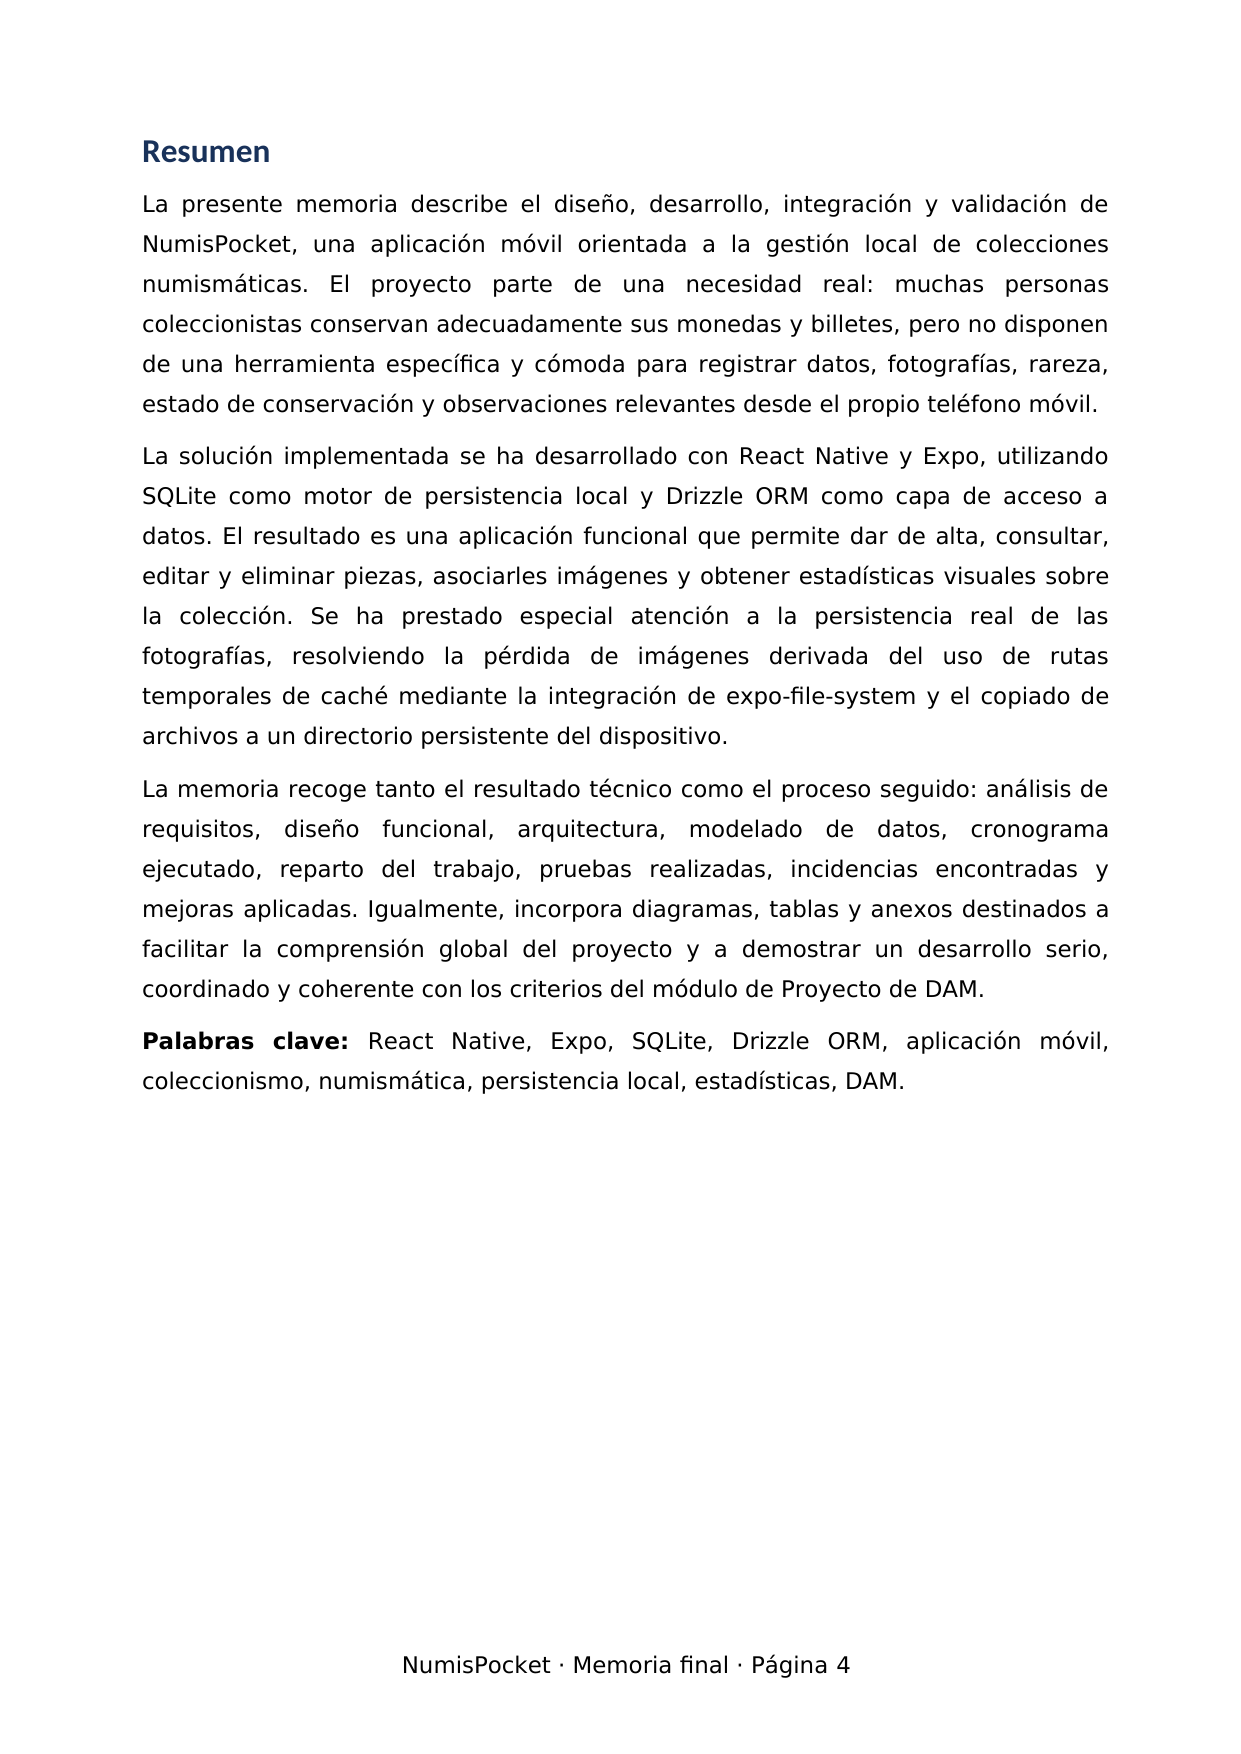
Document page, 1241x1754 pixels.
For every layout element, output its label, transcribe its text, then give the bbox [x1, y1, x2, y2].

text La memoria recoge tanto el resultado técnico como el proceso seguido: análisis de requisitos, diseño funcional, arquitectura, modelado de datos, cronograma ejecutado, reparto del trabajo, pruebas realizadas, incidencias encontradas y mejoras aplicadas. Igualmente, incorpora diagramas, tablas y anexos destinados a facilitar la comprensión global del proyecto y a demostrar un desarrollo serio, coordinado y coherente con los criterios del módulo de Proyecto de DAM. [142, 776, 1110, 1003]
subtitle Resumen [142, 130, 1110, 171]
text Palabras clave: React Native, Expo, SQLite, Drizzle ORM, aplicación móvil, coleccionismo, numismática, persistencia local, estadísticas, DAM. [142, 1028, 1110, 1095]
text La solución implementada se ha desarrollado con React Native y Expo, utilizando SQLite como motor de persistencia local y Drizzle ORM como capa de acceso a datos. El resultado es una aplicación funcional que permite dar de alta, consultar, editar y eliminar piezas, asociarles imágenes y obtener estadísticas visuales sobre la colección. Se ha prestado especial atención a la persistencia real de las fotografías, resolviendo la pérdida de imágenes derivada del uso de rutas temporales de caché mediante la integración de expo-file-system y el copiado de archivos a un directorio persistente del dispositivo. [142, 443, 1110, 750]
text La presente memoria describe el diseño, desarrollo, integración y validación de NumisPocket, una aplicación móvil orientada a la gestión local de colecciones numismáticas. El proyecto parte de una necesidad real: muchas personas coleccionistas conservan adecuadamente sus monedas y billetes, pero no disponen de una herramienta específica y cómoda para registrar datos, fotografías, rareza, estado de conservación y observaciones relevantes desde el propio teléfono móvil. [142, 191, 1110, 418]
